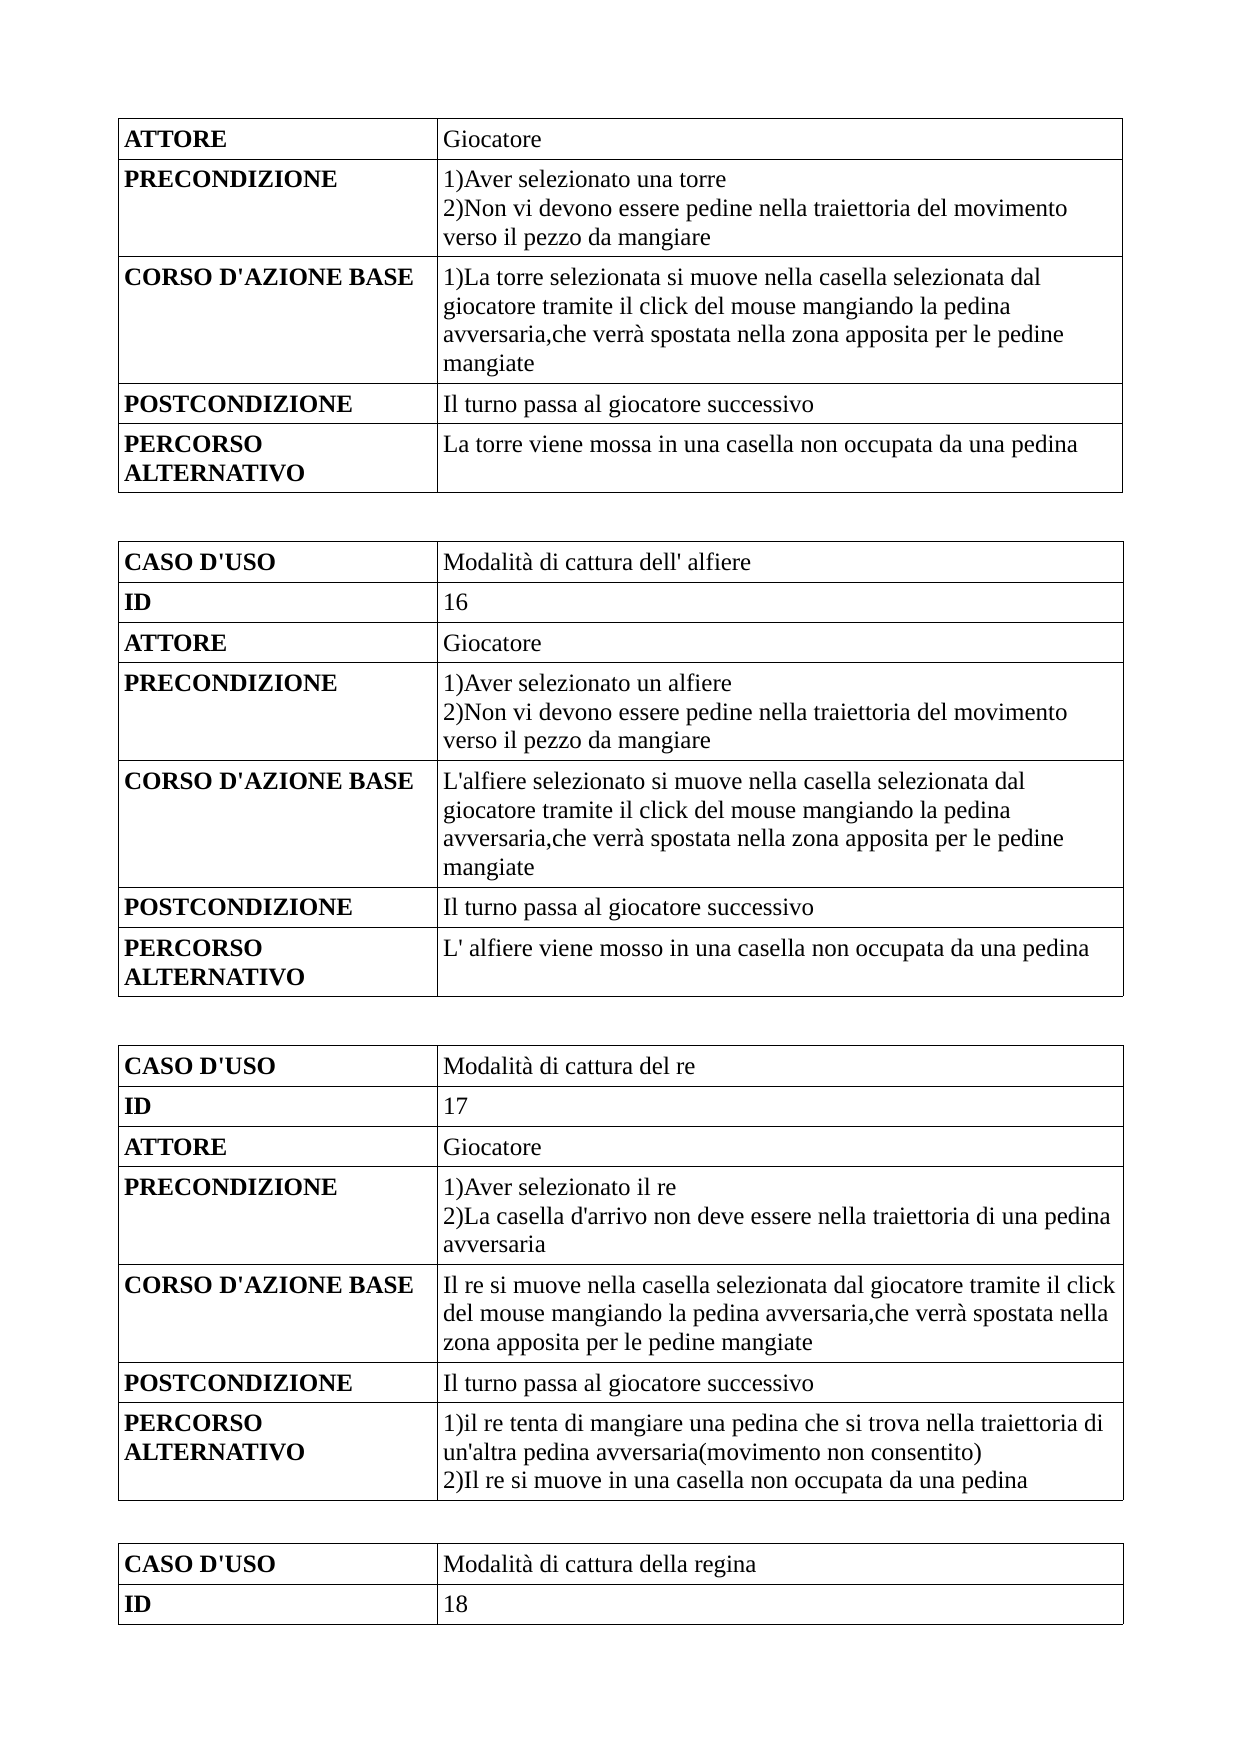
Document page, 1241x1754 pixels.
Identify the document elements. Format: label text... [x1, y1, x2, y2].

table_cell CORSO D'AZIONE BASE [119, 1265, 437, 1362]
table_cell Il turno passa al giocatore successivo [438, 384, 1122, 423]
table_header Modalità di cattura del re [438, 1046, 1123, 1086]
table_cell CORSO D'AZIONE BASE [119, 761, 437, 887]
table_header CASO D'USO [119, 1046, 437, 1086]
table_cell ID [119, 583, 437, 622]
table_header Modalità di cattura della regina [438, 1544, 1123, 1583]
table_cell 1)Aver selezionato il re 2)La casella d'arrivo non deve essere nella traiettoria di una pedina avversaria [438, 1167, 1123, 1264]
table_cell 1)il re tenta di mangiare una pedina che si trova nella traiettoria di un'altra pedina avversaria(movimento non consentito) 2)Il re si muove in una casella non occupata da una pedina [438, 1403, 1123, 1500]
table_cell Giocatore [438, 1127, 1123, 1166]
table_cell 17 [438, 1087, 1123, 1126]
table_cell Giocatore [438, 623, 1123, 662]
table_cell La torre viene mossa in una casella non occupata da una pedina [438, 424, 1122, 492]
table_cell PERCORSO ALTERNATIVO [119, 928, 437, 996]
table_cell 1)Aver selezionato una torre 2)Non vi devono essere pedine nella traiettoria del movimento verso il pezzo da mangiare [438, 160, 1122, 256]
table_cell Il turno passa al giocatore successivo [438, 888, 1123, 927]
table_cell 16 [438, 583, 1123, 622]
table_cell POSTCONDIZIONE [119, 888, 437, 927]
table_cell PRECONDIZIONE [119, 160, 437, 256]
table_cell PRECONDIZIONE [119, 663, 437, 760]
table_cell 18 [438, 1585, 1123, 1624]
table_cell PRECONDIZIONE [119, 1167, 437, 1264]
table_cell POSTCONDIZIONE [119, 1363, 437, 1402]
table_header CASO D'USO [119, 542, 437, 582]
table_cell Il re si muove nella casella selezionata dal giocatore tramite il click del mouse mangiando la pedina avversaria,che verrà spostata nella zona apposita per le pedine mangiate [438, 1265, 1123, 1362]
table_cell ATTORE [119, 1127, 437, 1166]
table_cell POSTCONDIZIONE [119, 384, 437, 423]
table_cell CORSO D'AZIONE BASE [119, 257, 437, 383]
table_cell L' alfiere viene mosso in una casella non occupata da una pedina [438, 928, 1123, 996]
table_cell L'alfiere selezionato si muove nella casella selezionata dal giocatore tramite il click del mouse mangiando la pedina avversaria,che verrà spostata nella zona apposita per le pedine mangiate [438, 761, 1123, 887]
table_cell ID [119, 1585, 437, 1624]
table_cell PERCORSO ALTERNATIVO [119, 1403, 437, 1500]
table_header Modalità di cattura dell' alfiere [438, 542, 1123, 582]
table_cell PERCORSO ALTERNATIVO [119, 424, 437, 492]
table_cell 1)La torre selezionata si muove nella casella selezionata dal giocatore tramite il click del mouse mangiando la pedina avversaria,che verrà spostata nella zona apposita per le pedine mangiate [438, 257, 1122, 383]
table_cell ATTORE [119, 623, 437, 662]
table_cell 1)Aver selezionato un alfiere 2)Non vi devono essere pedine nella traiettoria del movimento verso il pezzo da mangiare [438, 663, 1123, 760]
table_cell ID [119, 1087, 437, 1126]
table_cell ATTORE [119, 119, 437, 158]
table_header CASO D'USO [119, 1544, 437, 1583]
table_cell Il turno passa al giocatore successivo [438, 1363, 1123, 1402]
table_cell Giocatore [438, 119, 1122, 158]
